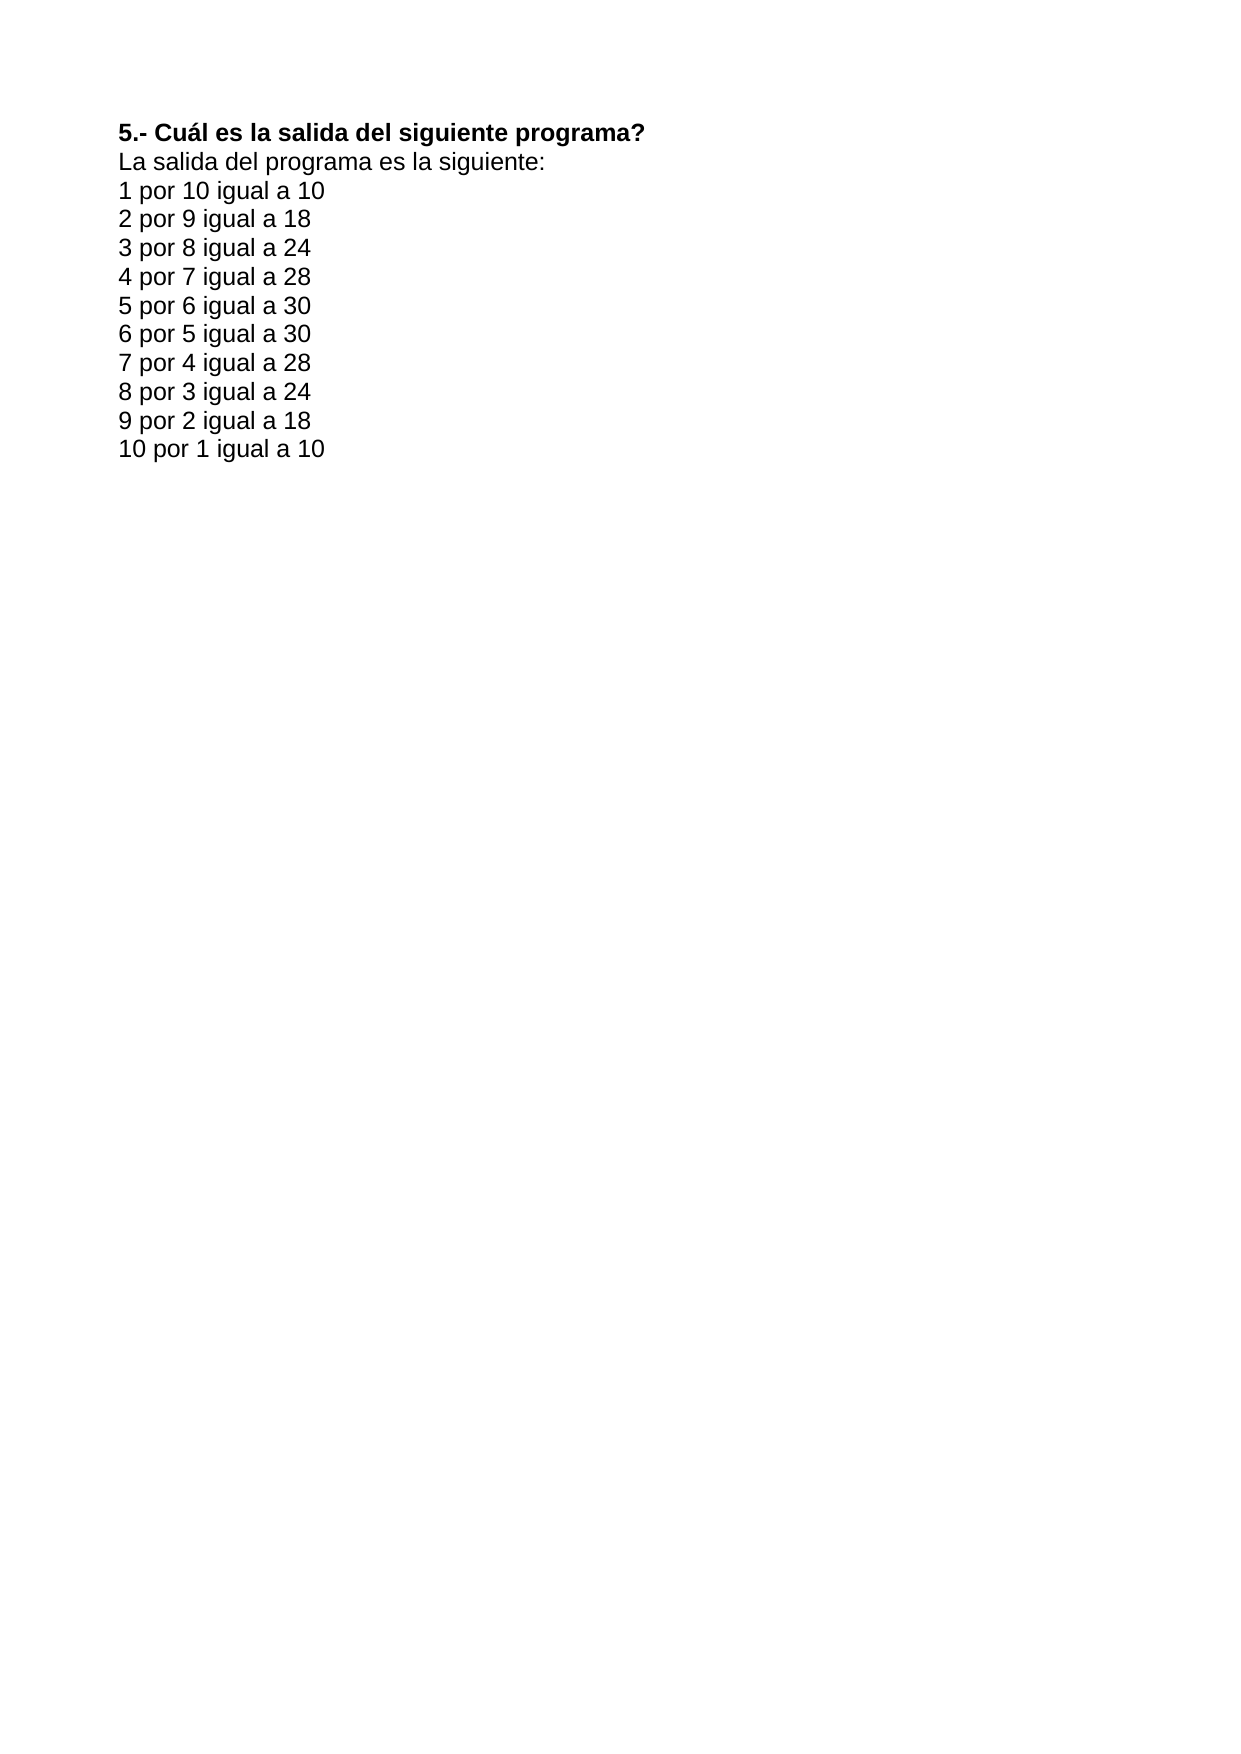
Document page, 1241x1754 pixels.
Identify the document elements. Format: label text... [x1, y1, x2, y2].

text 1 por 10 igual a 10 [118, 176, 1122, 204]
text 4 por 7 igual a 28 [118, 262, 1122, 291]
text 2 por 9 igual a 18 [118, 204, 1122, 233]
text 10 por 1 igual a 10 [118, 434, 1122, 463]
text 5.- Cuál es la salida del siguiente programa? [118, 118, 1122, 147]
text 9 por 2 igual a 18 [118, 406, 1122, 434]
text La salida del programa es la siguiente: [118, 147, 1122, 176]
text 6 por 5 igual a 30 [118, 319, 1122, 348]
text 8 por 3 igual a 24 [118, 377, 1122, 406]
text 3 por 8 igual a 24 [118, 233, 1122, 262]
text 7 por 4 igual a 28 [118, 348, 1122, 377]
text 5 por 6 igual a 30 [118, 291, 1122, 319]
